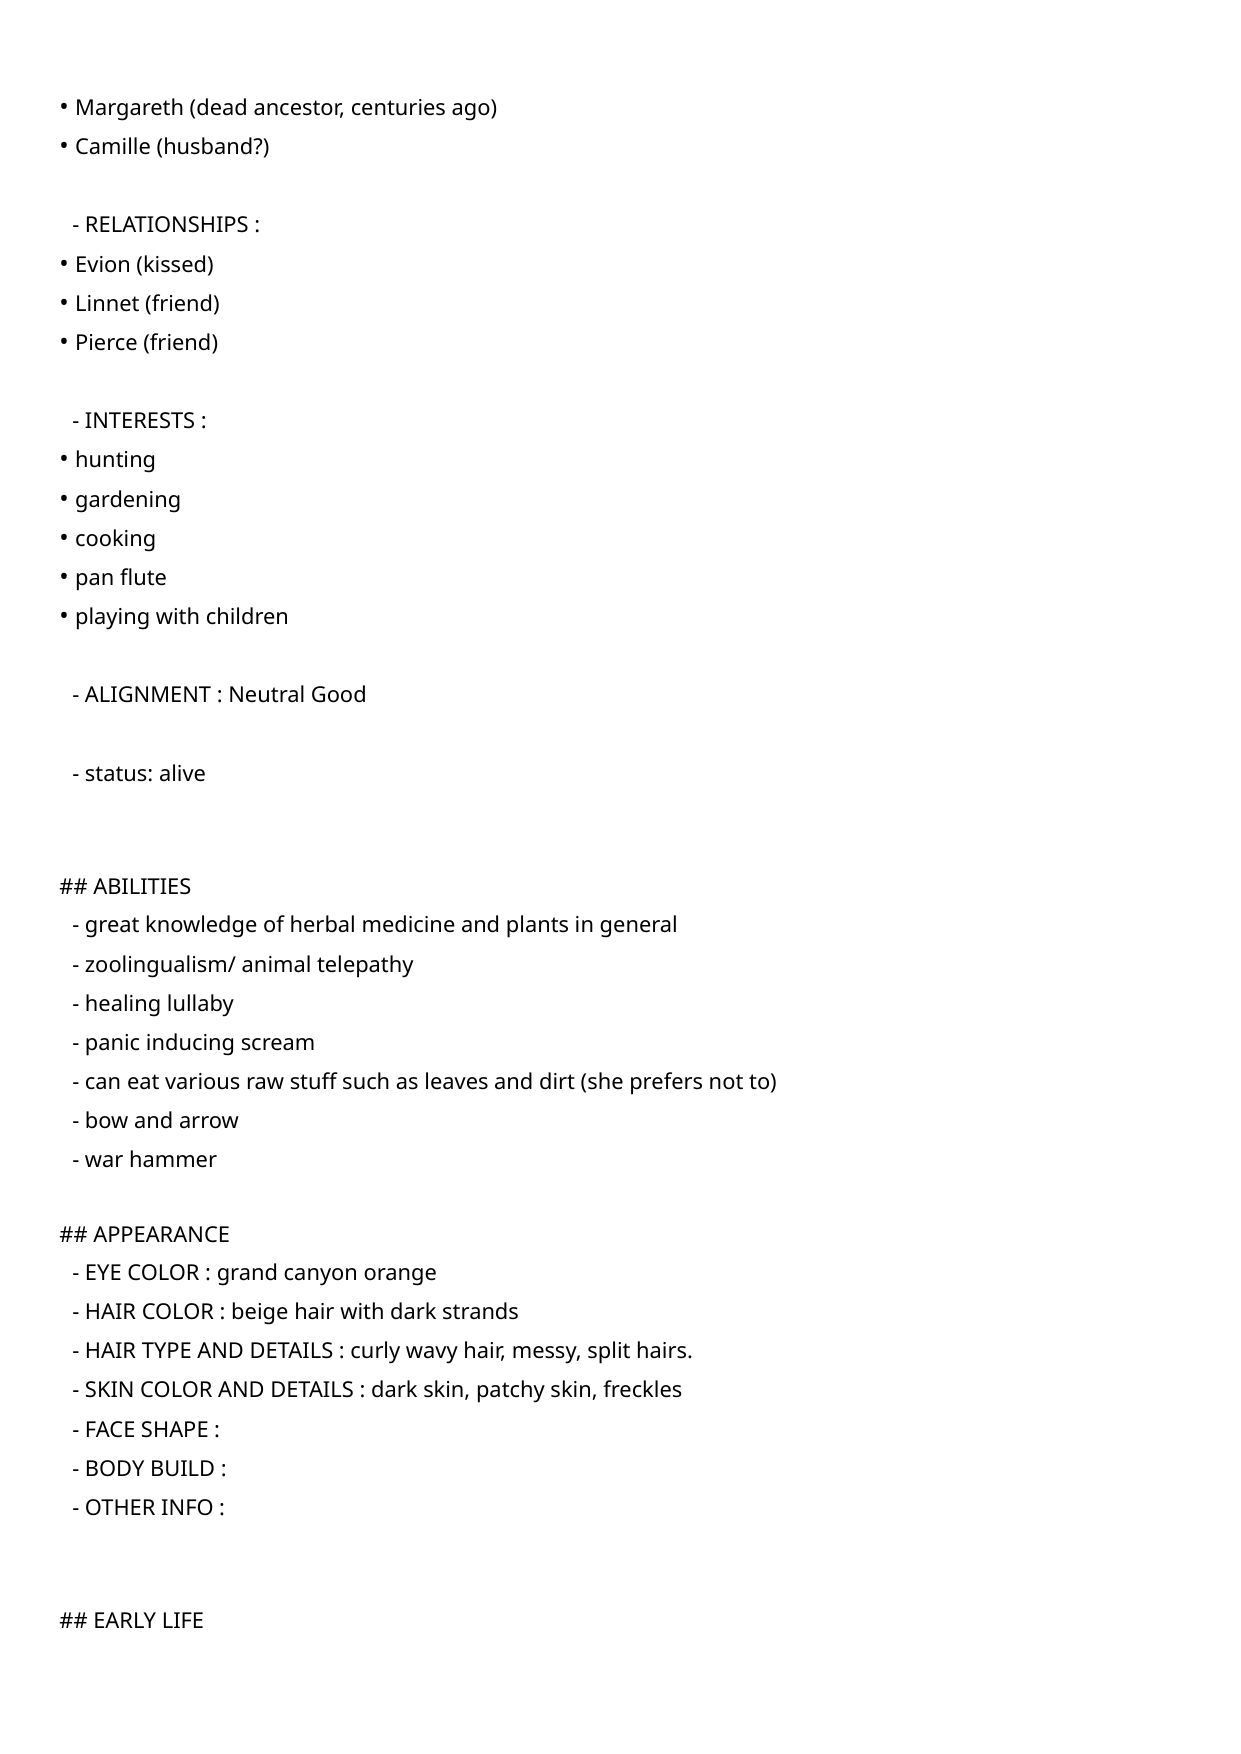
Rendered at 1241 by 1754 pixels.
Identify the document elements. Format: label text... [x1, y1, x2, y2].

text • Margareth (dead ancestor, centuries ago) • Camille (husband?) - RELATIONSHIPS : • Evion (kissed) • Linnet (friend) • Pierce (friend) - INTERESTS : • hunting • gardening • cooking • pan flute • playing with children - ALIGNMENT : Neutral Good - status: alive ## ABILITIES - great knowledge of herbal medicine and plants in general - zoolingualism/ animal telepathy - healing lullaby - panic inducing scream - can eat various raw stuff such as leaves and dirt (she prefers not to) - bow and arrow - war hammer ## APPEARANCE - EYE COLOR : grand canyon orange - HAIR COLOR : beige hair with dark strands - HAIR TYPE AND DETAILS : curly wavy hair, messy, split hairs. - SKIN COLOR AND DETAILS : dark skin, patchy skin, freckles - FACE SHAPE : - BODY BUILD : - OTHER INFO : ## EARLY LIFE [59, 88, 1181, 1635]
